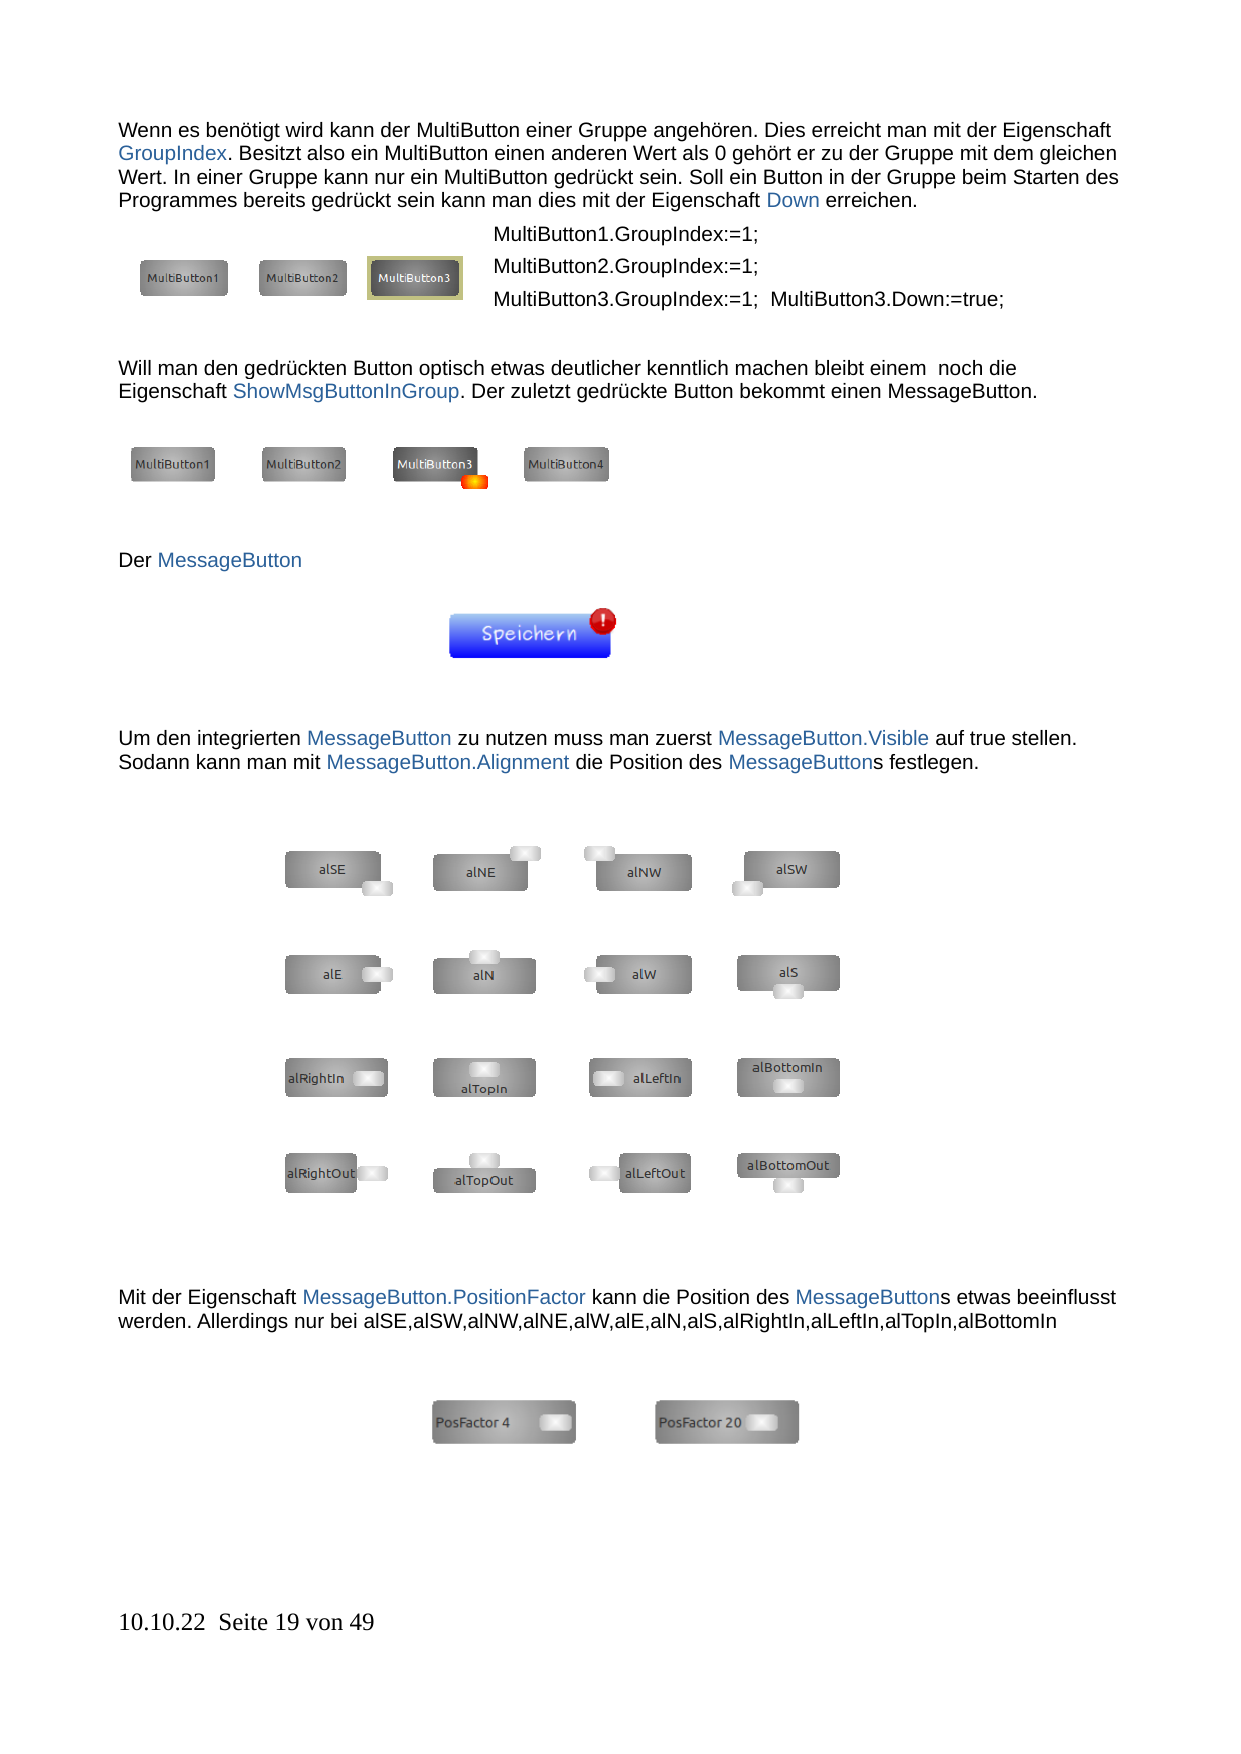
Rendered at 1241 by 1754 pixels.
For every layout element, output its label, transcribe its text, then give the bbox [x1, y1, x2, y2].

text MultiButton1.GroupIndex:=1; [118, 227, 1122, 245]
text Der MessageButton [118, 553, 1122, 571]
text Um den integrierten MessageButton zu nutzen muss man zuerst MessageButton.Visible auf true stellen. Sodann kann man mit MessageButton.Alignment die Position des MessageButtons festlegen. [118, 727, 1122, 774]
picture [435, 596, 636, 678]
picture [414, 1385, 826, 1458]
text Mit der Eigenschaft MessageButton.PositionFactor kann die Position des MessageButtons etwas beeinflusst werden. Allerdings nur bei alSE,alSW,alNW,alNE,alW,alE,alN,alS,alRightIn,alLeftIn,alTopIn,alBottomIn [118, 1286, 1122, 1333]
text MultiButton3.GroupIndex:=1; MultiButton3.Down:=true; [483, 292, 1122, 309]
picture [268, 830, 868, 1220]
text Will man den gedrückten Button optisch etwas deutlicher kenntlich machen bleibt einem noch die Eigenschaft ShowMsgButtonInGroup. Der zuletzt gedrückte Button bekommt einen MessageButton. [118, 356, 1122, 404]
text MultiButton2.GroupIndex:=1; [483, 259, 1122, 277]
picture [121, 431, 630, 507]
picture [124, 243, 483, 319]
text Wenn es benötigt wird kann der MultiButton einer Gruppe angehören. Dies erreicht man mit der Eigenschaft GroupIndex. Besitzt also ein MultiButton einen anderen Wert als 0 gehört er zu der Gruppe mit dem gleichen Wert. In einer Gruppe kann nur ein MultiButton gedrückt sein. Soll ein Button in der Gruppe beim Starten des Programmes bereits gedrückt sein kann man dies mit der Eigenschaft Down erreichen. [118, 118, 1122, 213]
